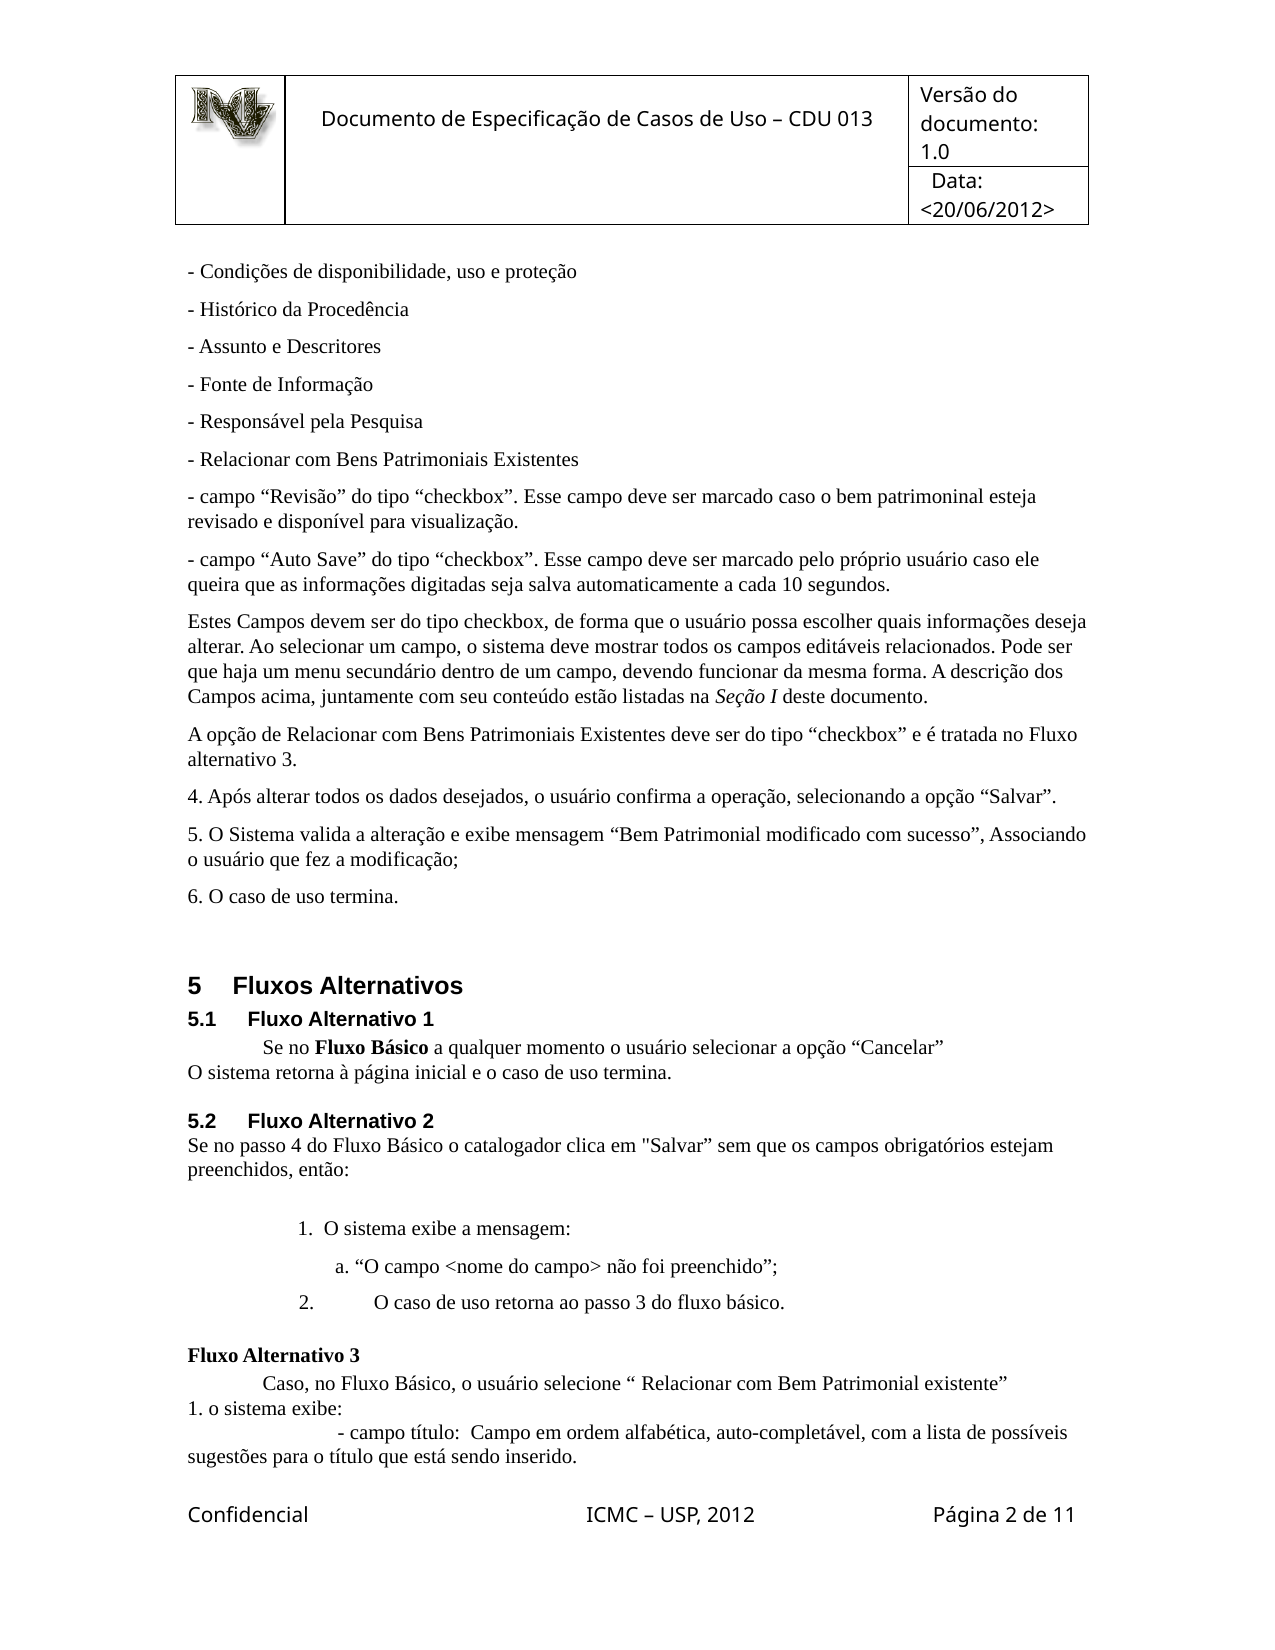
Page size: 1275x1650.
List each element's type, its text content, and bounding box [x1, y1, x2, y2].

text - Relacionar com Bens Patrimoniais Existentes [187, 446, 1087, 471]
text - Condições de disponibilidade, uso e proteção [187, 258, 1087, 283]
text - Fonte de Informação [187, 371, 1087, 396]
text - campo “Revisão” do tipo “checkbox”. Esse campo deve ser marcado caso o bem patrimoninal esteja revisado e disponível para visualização. [187, 483, 1087, 533]
text - campo título: Campo em ordem alfabética, auto-completável, com a lista de possíveis sugestões para o título que está sendo inserido. [187, 1420, 1087, 1468]
text 1. O sistema exibe a mensagem: [292, 1215, 1087, 1240]
text Se no passo 4 do Fluxo Básico o catalogador clica em "Salvar” sem que os campos obrigatórios estejam preenchidos, então: [187, 1133, 1087, 1181]
subtitle Fluxo Alternativo 1 [187, 1006, 1087, 1031]
text Caso, no Fluxo Básico, o usuário selecione “ Relacionar com Bem Patrimonial existente” [187, 1367, 1087, 1396]
subtitle Fluxo Alternativo 2 [187, 1108, 1087, 1133]
text - campo “Auto Save” do tipo “checkbox”. Esse campo deve ser marcado pelo próprio usuário caso ele queira que as informações digitadas seja salva automaticamente a cada 10 segundos. [187, 546, 1087, 596]
text Fluxo Alternativo 3 [187, 1343, 1087, 1367]
text - Histórico da Procedência [187, 296, 1087, 321]
text 1. o sistema exibe: [187, 1396, 1087, 1420]
text 5. O Sistema valida a alteração e exibe mensagem “Bem Patrimonial modificado com sucesso”, Associando o usuário que fez a modificação; [187, 821, 1087, 871]
text A opção de Relacionar com Bens Patrimoniais Existentes deve ser do tipo “checkbox” e é tratada no Fluxo alternativo 3. [187, 721, 1087, 771]
text O sistema retorna à página inicial e o caso de uso termina. [187, 1060, 1087, 1084]
text - Responsável pela Pesquisa [187, 408, 1087, 433]
text Estes Campos devem ser do tipo checkbox, de forma que o usuário possa escolher quais informações deseja alterar. Ao selecionar um campo, o sistema deve mostrar todos os campos editáveis relacionados. Pode ser que haja um menu secundário dentro de um campo, devendo funcionar da mesma forma. A descrição dos Campos acima, juntamente com seu conteúdo estão listadas na Seção I deste documento. [187, 608, 1087, 708]
text a. “O campo <nome do campo> não foi preenchido”; [261, 1253, 1087, 1278]
text - Assunto e Descritores [187, 333, 1087, 358]
text Se no Fluxo Básico a qualquer momento o usuário selecionar a opção “Cancelar” [187, 1031, 1087, 1060]
text 6. O caso de uso termina. [187, 883, 1087, 908]
text 4. Após alterar todos os dados desejados, o usuário confirma a operação, selecionando a opção “Salvar”. [187, 783, 1087, 808]
subtitle Fluxos Alternativos [187, 971, 1087, 1000]
list O caso de uso retorna ao passo 3 do fluxo básico. [298, 1290, 1087, 1314]
